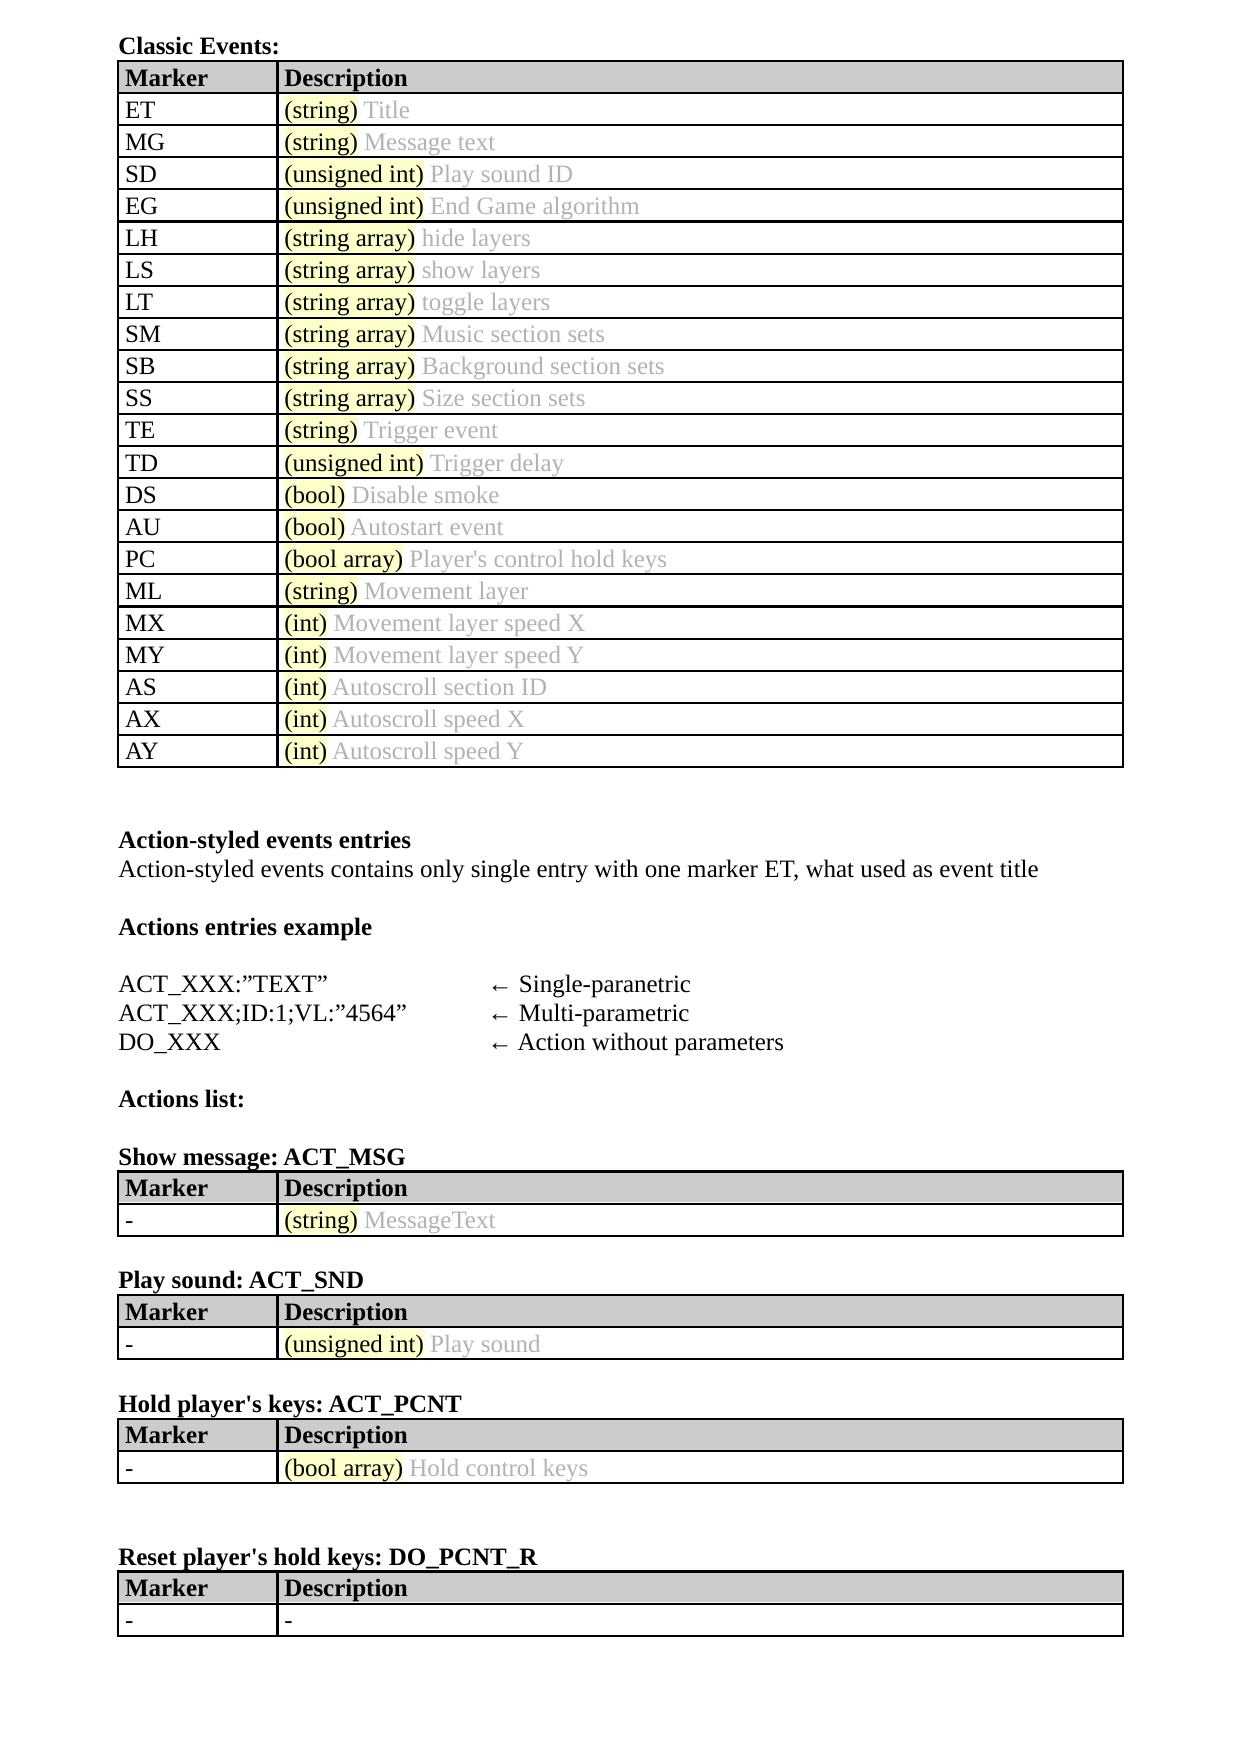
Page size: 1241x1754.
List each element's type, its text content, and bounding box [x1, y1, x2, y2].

text Action-styled events entries [118, 825, 1122, 854]
table_cell (string) Movement layer [279, 575, 1122, 605]
table_cell SS [119, 383, 276, 413]
table_cell SD [119, 158, 276, 188]
table_cell (unsigned int) End Game algorithm [279, 190, 1122, 220]
table_cell (unsigned int) Play sound [279, 1328, 1122, 1358]
table_cell MY [119, 640, 276, 669]
table_header Description [279, 1173, 1122, 1202]
text Reset player's hold keys: DO_PCNT_R [118, 1542, 1122, 1570]
table_header Description [279, 1573, 1122, 1602]
table_cell (unsigned int) Play sound ID [279, 158, 1122, 188]
table_cell - [119, 1605, 276, 1634]
text Action-styled events contains only single entry with one marker ET, what used as event title [118, 854, 1122, 883]
table_cell (int) Movement layer speed X [327, 608, 1122, 637]
table_cell (string array) Size section sets [279, 383, 1122, 413]
table_cell (string array) show layers [415, 255, 1122, 284]
table_cell (string array) hide layers [415, 223, 1122, 252]
text Hold player's keys: ACT_PCNT [118, 1389, 1122, 1418]
text Show message: ACT_MSG [118, 1142, 1122, 1170]
table_header Marker [119, 1420, 276, 1450]
table_cell DS [119, 479, 276, 509]
table_header Description [279, 1296, 1122, 1326]
table_header Marker [119, 62, 276, 92]
table_cell (string array) Background section sets [279, 351, 1122, 381]
table_cell (bool) Disable smoke [279, 479, 1122, 509]
table_cell (string) MessageText [358, 1205, 1122, 1234]
table_cell TD [119, 447, 276, 477]
table_cell (bool array) Player's control hold keys [279, 543, 1122, 573]
table_cell SB [119, 351, 276, 381]
text Play sound: ACT_SND [118, 1265, 1122, 1294]
table_cell PC [119, 543, 276, 573]
table_cell - [119, 1328, 276, 1358]
table_cell (string array) Music section sets [279, 319, 1122, 349]
table_cell (int) Autoscroll speed Y [279, 736, 1122, 766]
table_cell - [119, 1205, 276, 1234]
text Classic Events: [118, 31, 1122, 60]
table_cell (bool) Autostart event [279, 511, 1122, 541]
table_cell - [119, 1452, 276, 1482]
text ACT_XXX;ID:1;VL:”4564” ← Multi-parametric [118, 998, 1122, 1027]
table_cell (int) Movement layer speed Y [327, 640, 1122, 669]
table_cell LT [119, 287, 276, 317]
table_cell EG [119, 190, 276, 220]
table_cell MX [119, 608, 276, 637]
table_cell (string array) toggle layers [279, 287, 1122, 317]
table_cell LH [119, 223, 276, 252]
table_cell AY [119, 736, 276, 766]
table_cell (int) Autoscroll section ID [279, 672, 1122, 702]
text ACT_XXX:”TEXT” ← Single-paranetric [118, 969, 1122, 998]
text Actions list: [118, 1084, 1122, 1113]
table_cell (string) Trigger event [279, 415, 1122, 445]
table_cell AS [119, 672, 276, 702]
table_cell (unsigned int) Trigger delay [279, 447, 1122, 477]
table_header Marker [119, 1173, 276, 1202]
table_cell AX [119, 704, 276, 734]
table_cell MG [119, 126, 276, 156]
table_header Description [279, 1420, 1122, 1450]
table_cell ML [119, 575, 276, 605]
table_cell - [279, 1605, 1122, 1634]
table_header Description [279, 62, 1122, 92]
text DO_XXX ← Action without parameters [118, 1027, 1122, 1055]
table_header Marker [119, 1296, 276, 1326]
table_cell (bool array) Hold control keys [279, 1452, 1122, 1482]
table_cell ET [119, 94, 276, 124]
text Actions entries example [118, 912, 1122, 940]
table_cell LS [119, 255, 276, 284]
table_cell SM [119, 319, 276, 349]
table_cell (string) Title [279, 94, 1122, 124]
table_cell (string) Message text [279, 126, 1122, 156]
table_cell AU [119, 511, 276, 541]
table_header Marker [119, 1573, 276, 1602]
table_cell TE [119, 415, 276, 445]
table_cell (int) Autoscroll speed X [279, 704, 1122, 734]
